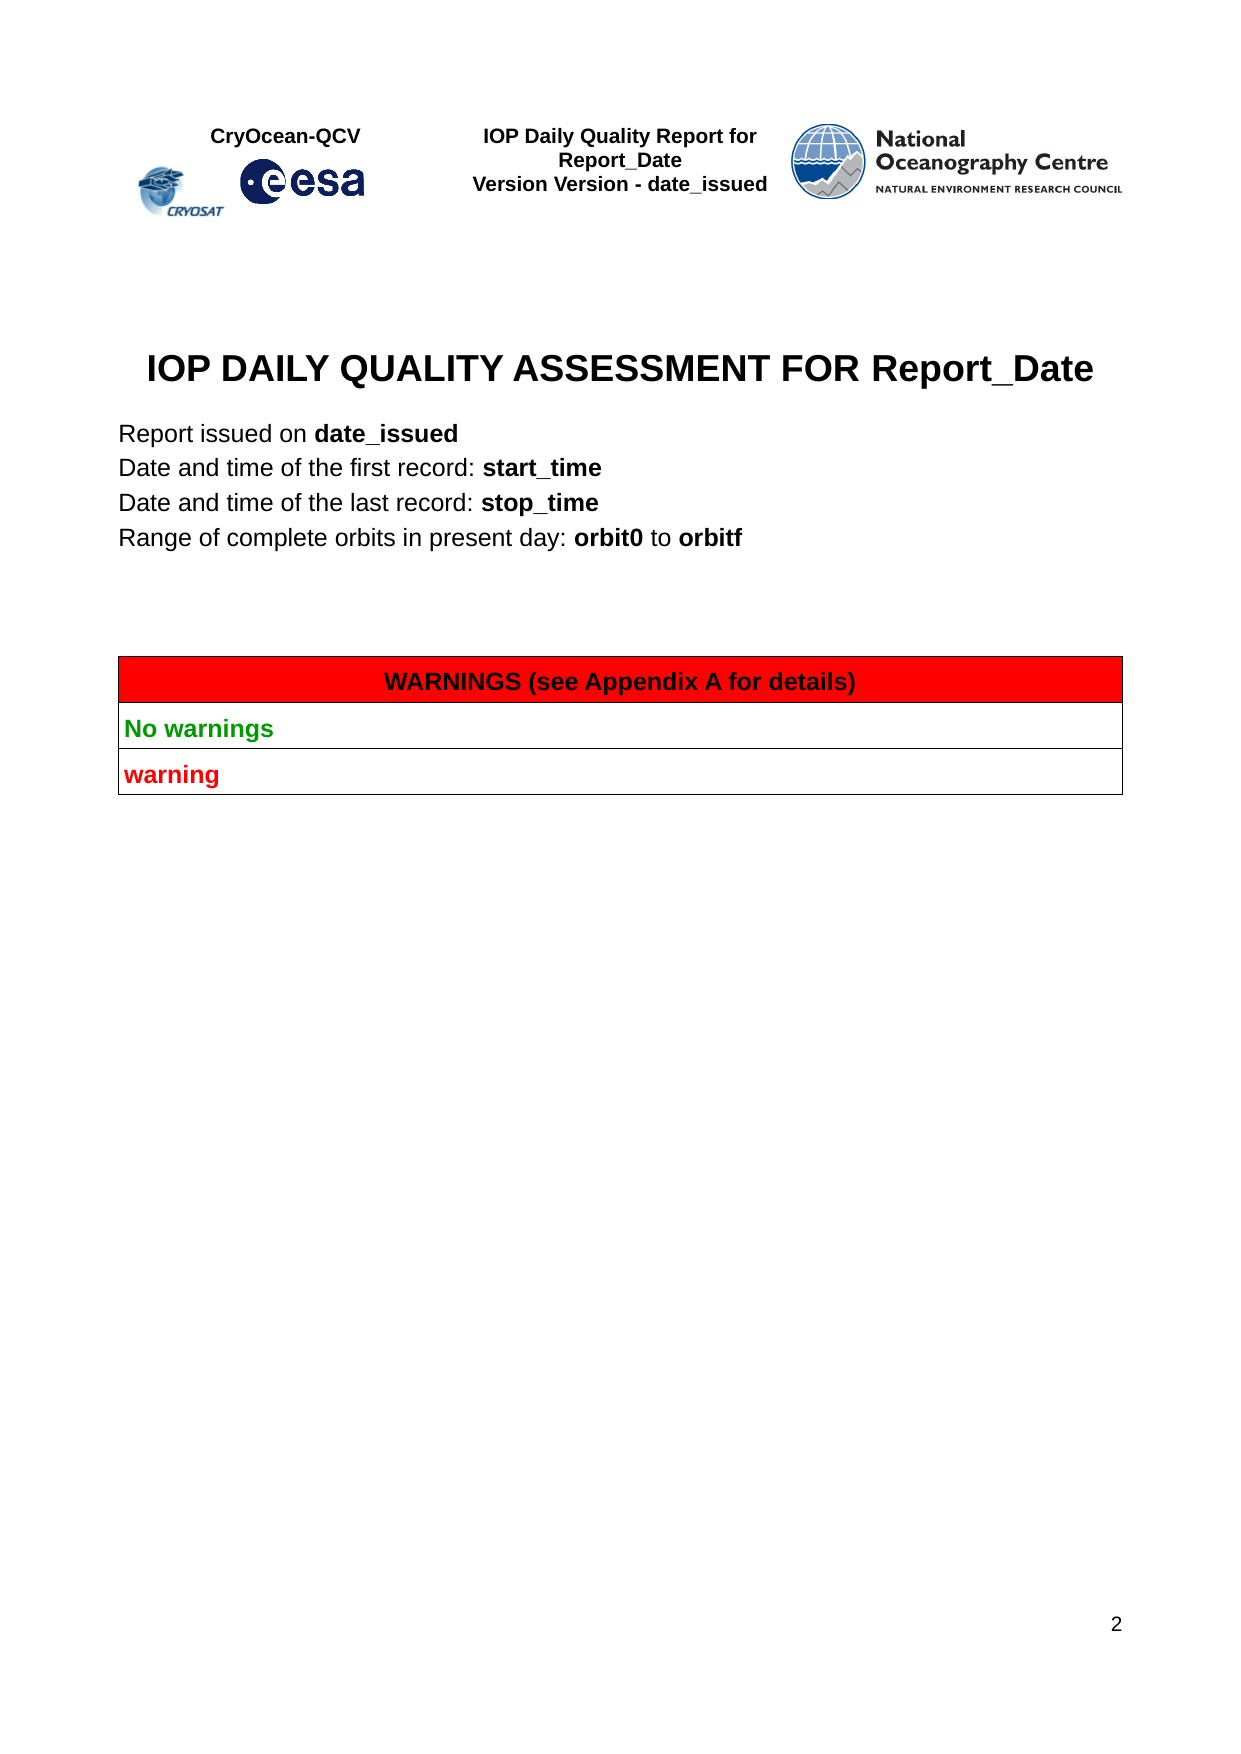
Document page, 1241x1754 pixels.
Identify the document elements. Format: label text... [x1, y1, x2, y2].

picture [118, 159, 364, 224]
table_cell warning [119, 749, 1122, 794]
title Report issued on date_issued [118, 419, 1122, 447]
title Range of complete orbits in present day: orbit0 to orbitf [118, 523, 1122, 551]
title IOP DAILY QUALITY ASSESSMENT FOR Report_Date [118, 346, 1122, 389]
title Date and time of the last record: stop_time [118, 488, 1122, 517]
table_cell No warnings [119, 703, 1122, 748]
title Date and time of the first record: start_time [118, 453, 1122, 482]
table_header WARNINGS (see Appendix A for details) [119, 657, 1122, 702]
